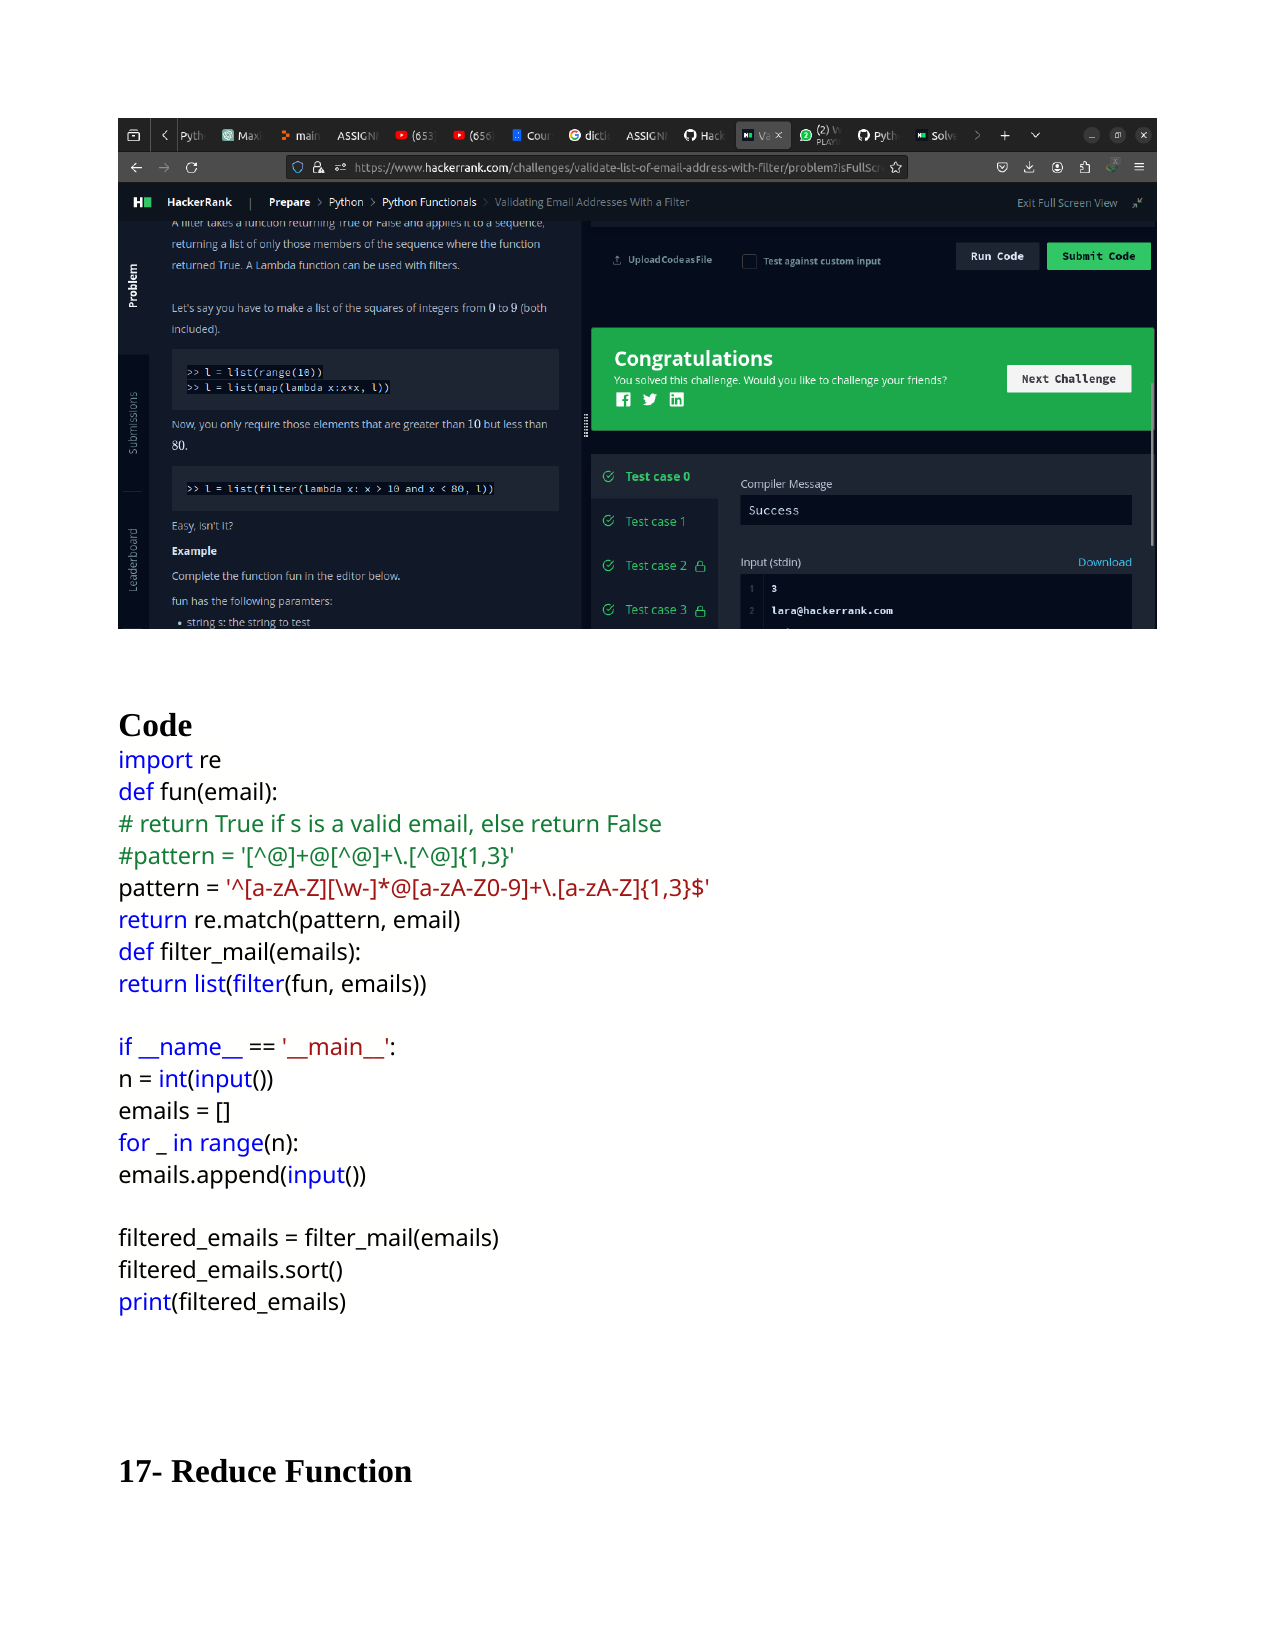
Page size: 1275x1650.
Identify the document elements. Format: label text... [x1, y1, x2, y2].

text return list(filter(fun, emails)) [118, 967, 1157, 999]
text n = int(input()) [118, 1062, 1157, 1094]
text for _ in range(n): [118, 1126, 1157, 1158]
text 17- Reduce Function [118, 1452, 1157, 1490]
text Code [118, 705, 1157, 743]
text def filter_mail(emails): [118, 935, 1157, 967]
text import re [118, 743, 1157, 775]
text def fun(email): [118, 775, 1157, 807]
picture [118, 118, 1157, 629]
text emails = [] [118, 1094, 1157, 1126]
text print(filtered_emails) [118, 1286, 1157, 1317]
text pattern = '^[a-zA-Z][\w-]*@[a-zA-Z0-9]+\.[a-zA-Z]{1,3}$' [118, 871, 1157, 903]
text emails.append(input()) [118, 1158, 1157, 1190]
text #pattern = '[^@]+@[^@]+\.[^@]{1,3}' [118, 839, 1157, 871]
text if __name__ == '__main__': [118, 1030, 1157, 1062]
text filtered_emails.sort() [118, 1253, 1157, 1286]
text filtered_emails = filter_mail(emails) [118, 1222, 1157, 1253]
text # return True if s is a valid email, else return False [118, 807, 1157, 839]
text return re.match(pattern, email) [118, 903, 1157, 935]
